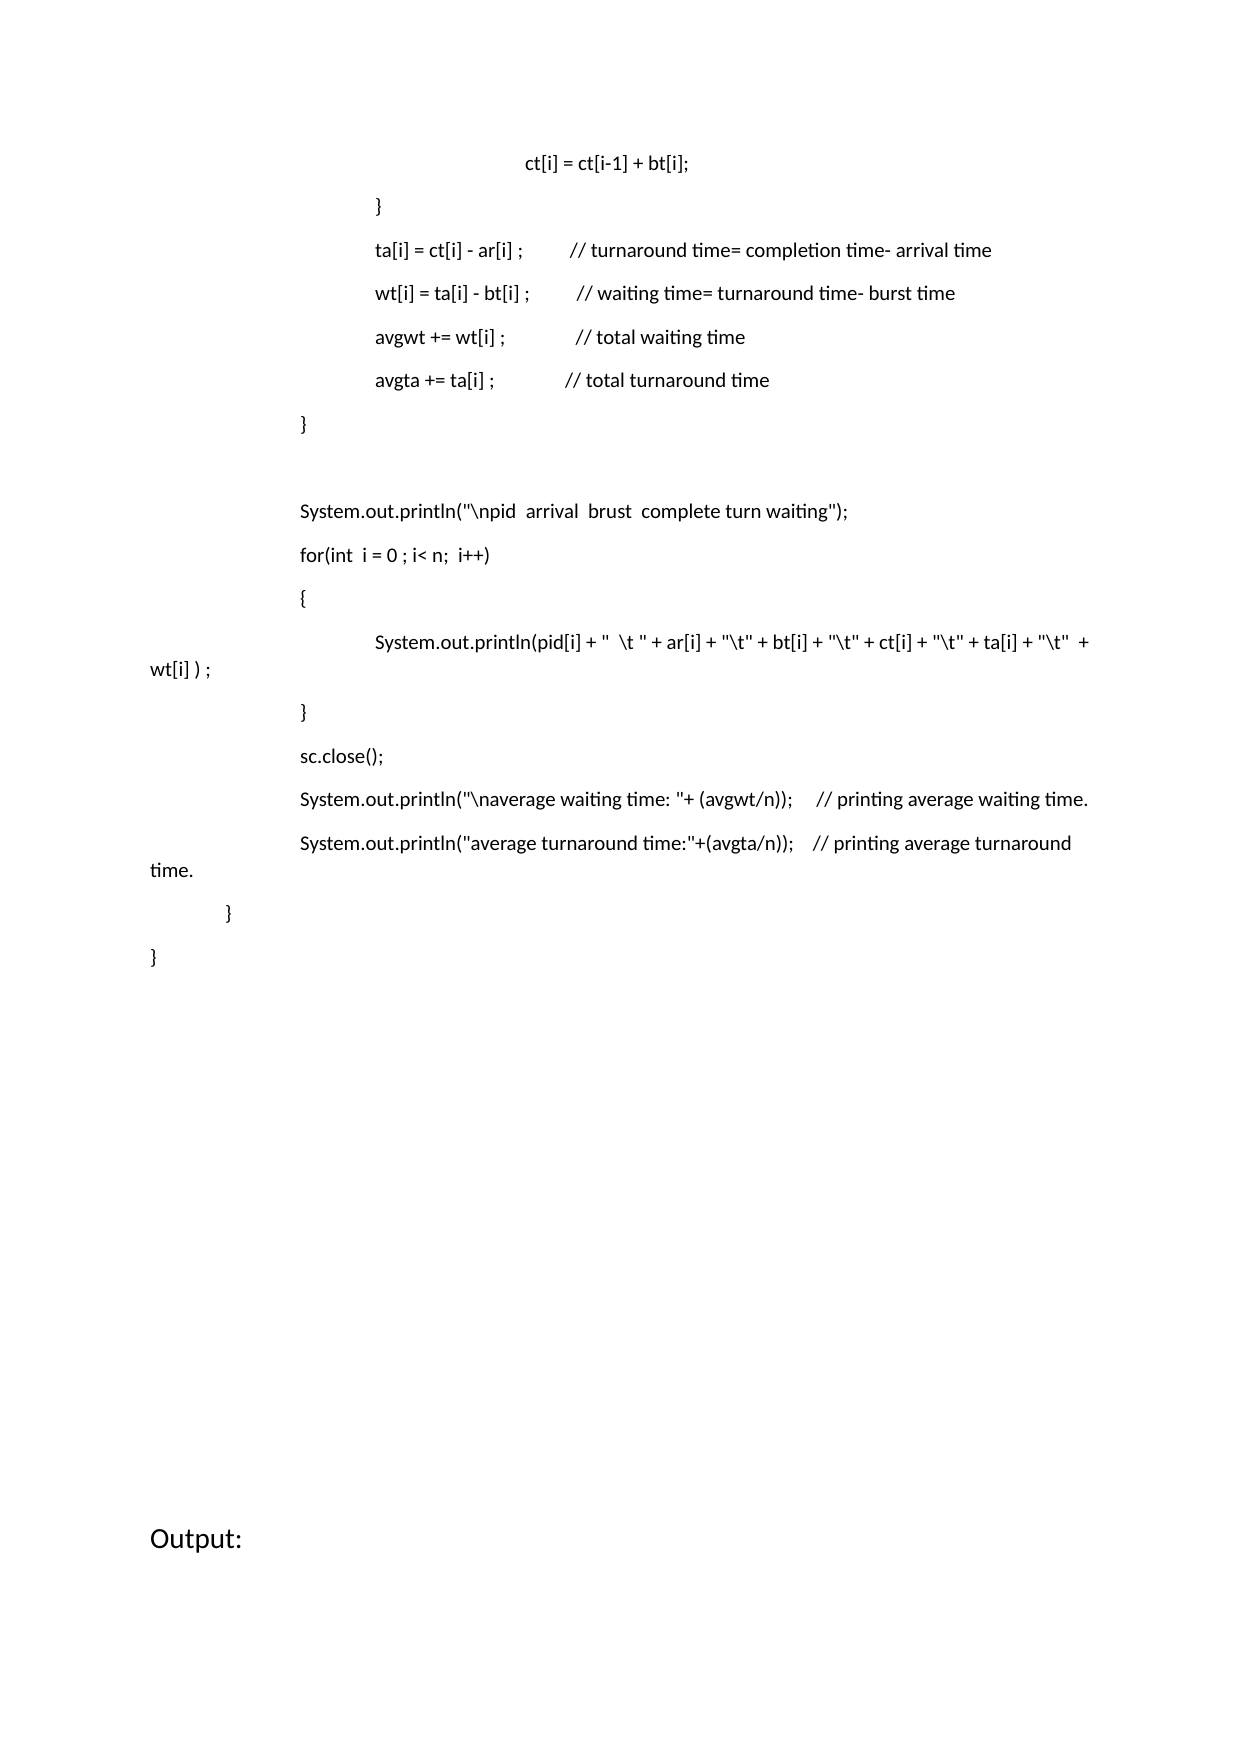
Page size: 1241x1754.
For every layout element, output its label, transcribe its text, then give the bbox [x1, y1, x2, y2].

text System.out.println("average turnaround time:"+(avgta/n)); // printing average turnaround time. [150, 830, 1090, 882]
text } [150, 944, 1090, 969]
text } [150, 193, 1090, 219]
text avgwt += wt[i] ; // total waiting time [150, 324, 1090, 349]
text } [150, 699, 1090, 725]
text } [150, 411, 1090, 437]
text avgta += ta[i] ; // total turnaround time [150, 368, 1090, 393]
text ct[i] = ct[i-1] + bt[i]; [150, 150, 1090, 175]
text wt[i] = ta[i] - bt[i] ; // waiting time= turnaround time- burst time [150, 281, 1090, 306]
text System.out.println(pid[i] + " \t " + ar[i] + "\t" + bt[i] + "\t" + ct[i] + "\t" + ta[i] + "\t" + wt[i] ) ; [150, 629, 1090, 681]
text sc.close(); [150, 743, 1090, 768]
text ta[i] = ct[i] - ar[i] ; // turnaround time= completion time- arrival time [150, 237, 1090, 262]
text } [150, 900, 1090, 926]
text System.out.println("\npid arrival brust complete turn waiting"); [150, 498, 1090, 524]
text System.out.println("\naverage waiting time: "+ (avgwt/n)); // printing average waiting time. [150, 786, 1090, 812]
text { [150, 585, 1090, 611]
text for(int i = 0 ; i< n; i++) [150, 542, 1090, 567]
text Output: [150, 1520, 1090, 1556]
